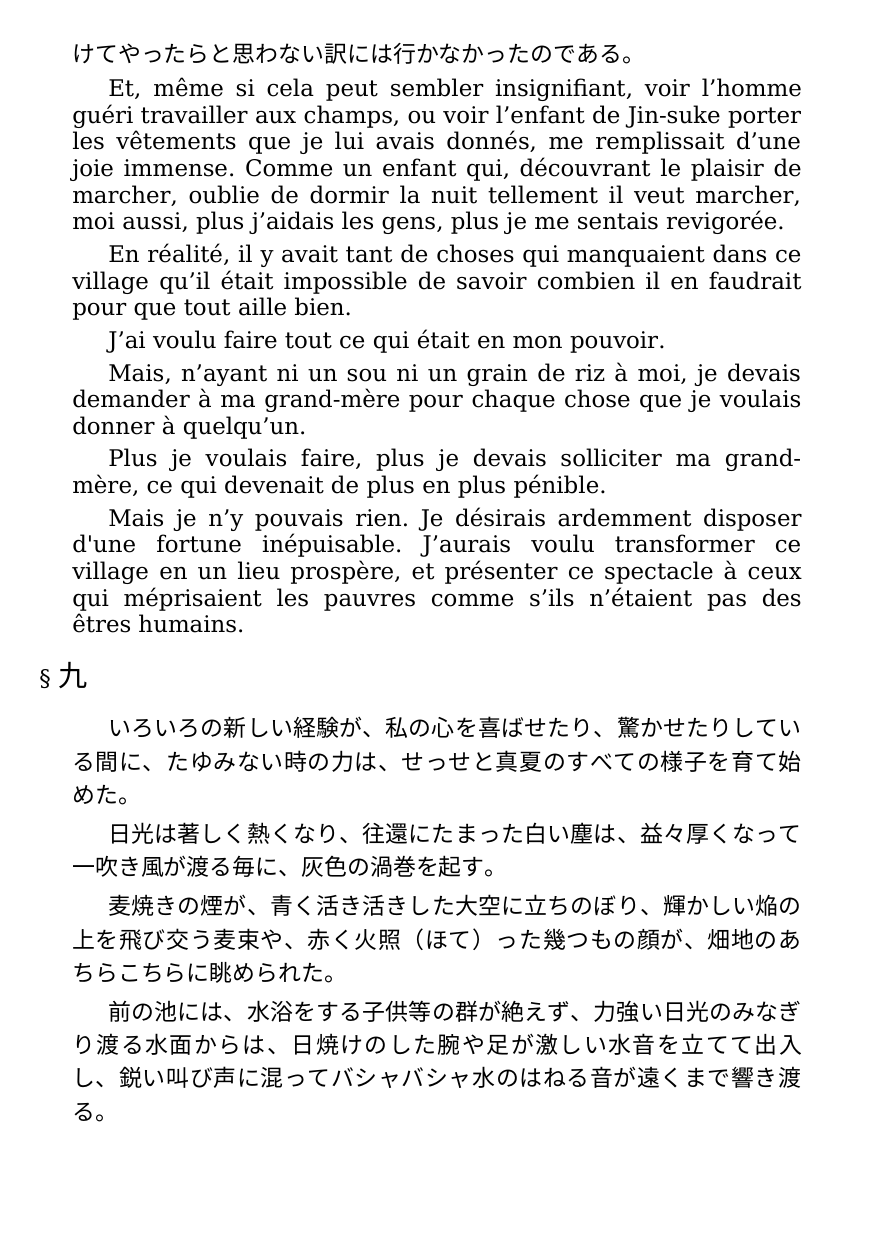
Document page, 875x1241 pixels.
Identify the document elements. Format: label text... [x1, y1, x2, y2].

text Et, même si cela peut sembler insignifiant, voir l’homme guéri travailler aux champs, ou voir l’enfant de Jin-suke porter les vêtements que je lui avais donnés, me remplissait d’une joie immense. Comme un enfant qui, découvrant le plaisir de marcher, oublie de dormir la nuit tellement il veut marcher, moi aussi, plus j’aidais les gens, plus je me sentais revigorée. [72, 75, 802, 235]
text Mais, n’ayant ni un sou ni un grain de riz à moi, je devais demander à ma grand-mère pour chaque chose que je voulais donner à quelqu’un. [72, 360, 802, 440]
text 日光は著しく熱くなり、往還にたまった白い塵は、益々厚くなって一吹き風が渡る毎に、灰色の渦巻を起す。 [72, 816, 802, 882]
text 前の池には、水浴をする子供等の群が絶えず、力強い日光のみなぎり渡る水面からは、日焼けのした腕や足が激しい水音を立てて出入し、鋭い叫び声に混ってバシャバシャ水のはねる音が遠くまで響き渡る。 [72, 994, 802, 1127]
text 麦焼きの煙が、青く活き活きした大空に立ちのぼり、輝かしい焔の上を飛び交う麦束や、赤く火照（ほて）った幾つもの顔が、畑地のあちらこちらに眺められた。 [72, 888, 802, 988]
subtitle § 九 [36, 650, 838, 698]
text Plus je voulais faire, plus je devais solliciter ma grand-mère, ce qui devenait de plus en plus pénible. [72, 446, 802, 499]
text けてやったらと思わない訳には行かなかったのである。 [72, 36, 802, 69]
text En réalité, il y avait tant de choses qui manquaient dans ce village qu’il était impossible de savoir combien il en faudrait pour que tout aille bien. [72, 241, 802, 321]
text いろいろの新しい経験が、私の心を喜ばせたり、驚かせたりしている間に、たゆみない時の力は、せっせと真夏のすべての様子を育て始めた。 [72, 710, 802, 810]
text Mais je n’y pouvais rien. Je désirais ardemment disposer d'une fortune inépuisable. J’aurais voulu transformer ce village en un lieu prospère, et présenter ce spectacle à ceux qui méprisaient les pauvres comme s’ils n’étaient pas des êtres humains. [72, 505, 802, 638]
text J’ai voulu faire tout ce qui était en mon pouvoir. [72, 327, 802, 354]
